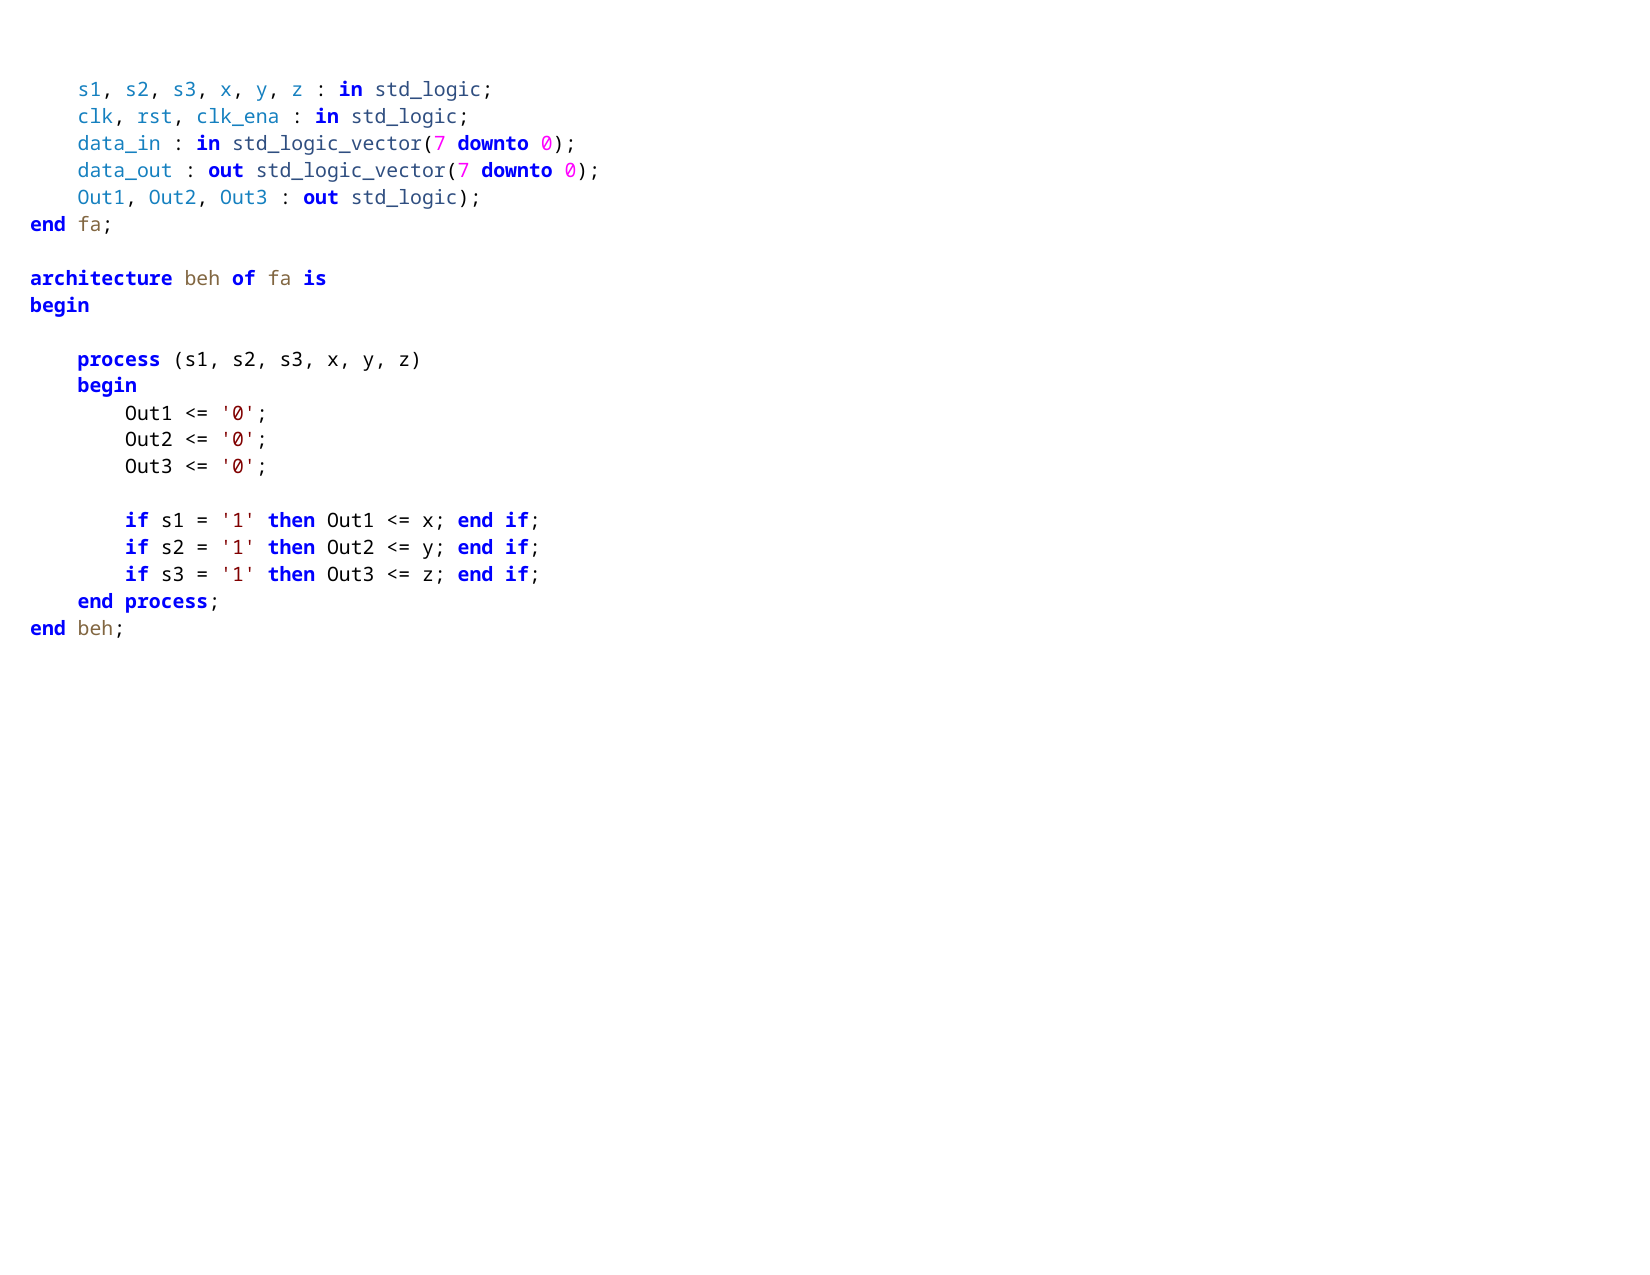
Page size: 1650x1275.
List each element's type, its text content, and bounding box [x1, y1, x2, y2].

text if s1 = '1' then Out1 <= x; end if; [30, 507, 1620, 534]
text begin [30, 372, 1620, 399]
text Out1 <= '0'; [30, 399, 1620, 426]
text architecture beh of fa is [30, 264, 1620, 291]
text clk, rst, clk_ena : in std_logic; [30, 102, 1620, 129]
text end process; [30, 588, 1620, 614]
text end beh; [30, 614, 1620, 642]
text begin [30, 291, 1620, 318]
text data_out : out std_logic_vector(7 downto 0); [30, 156, 1620, 183]
text if s3 = '1' then Out3 <= z; end if; [30, 561, 1620, 588]
text if s2 = '1' then Out2 <= y; end if; [30, 534, 1620, 561]
text Out1, Out2, Out3 : out std_logic); [30, 183, 1620, 210]
text process (s1, s2, s3, x, y, z) [30, 345, 1620, 372]
text end fa; [30, 210, 1620, 237]
text Out2 <= '0'; [30, 426, 1620, 453]
text Out3 <= '0'; [30, 453, 1620, 480]
text data_in : in std_logic_vector(7 downto 0); [30, 129, 1620, 156]
text s1, s2, s3, x, y, z : in std_logic; [30, 75, 1620, 102]
